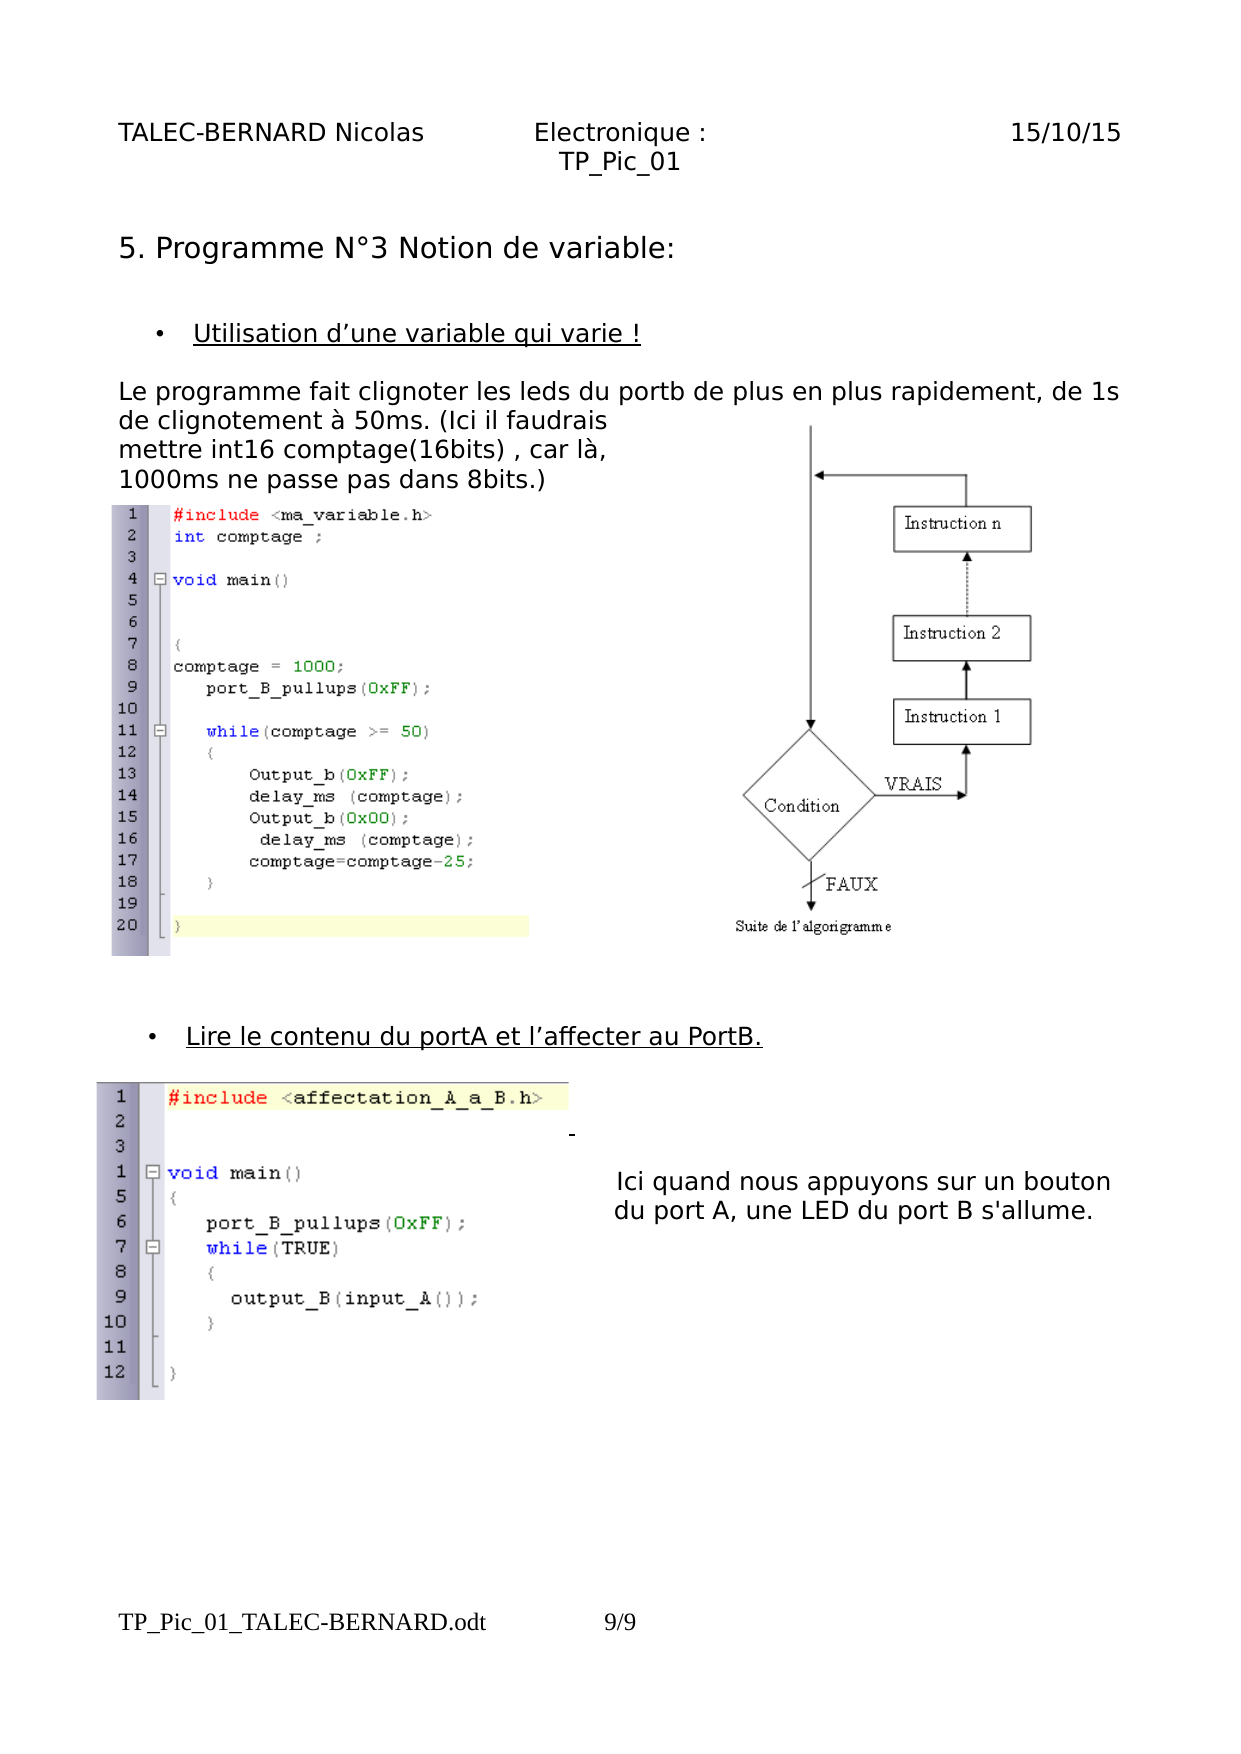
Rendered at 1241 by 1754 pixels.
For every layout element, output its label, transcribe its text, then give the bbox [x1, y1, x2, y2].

list Ici quand nous appuyons sur un bouton du port A, une LED du port B s'allume. [569, 1167, 1122, 1225]
subtitle 5. Programme N°3 Notion de variable: [118, 231, 1122, 265]
picture [96, 1082, 569, 1400]
list Utilisation d’une variable qui varie ! [156, 319, 1122, 348]
picture [111, 505, 529, 956]
picture [673, 412, 1049, 948]
list Lire le contenu du portA et l’affecter au PortB. [148, 1022, 1122, 1051]
list Le programme fait clignoter les leds du portb de plus en plus rapidement, de 1s de clignotement à 50ms. (Ici il faudrais mettre int16 comptage(16bits) , car là, 1000ms ne passe pas dans 8bits.) [118, 377, 1122, 494]
